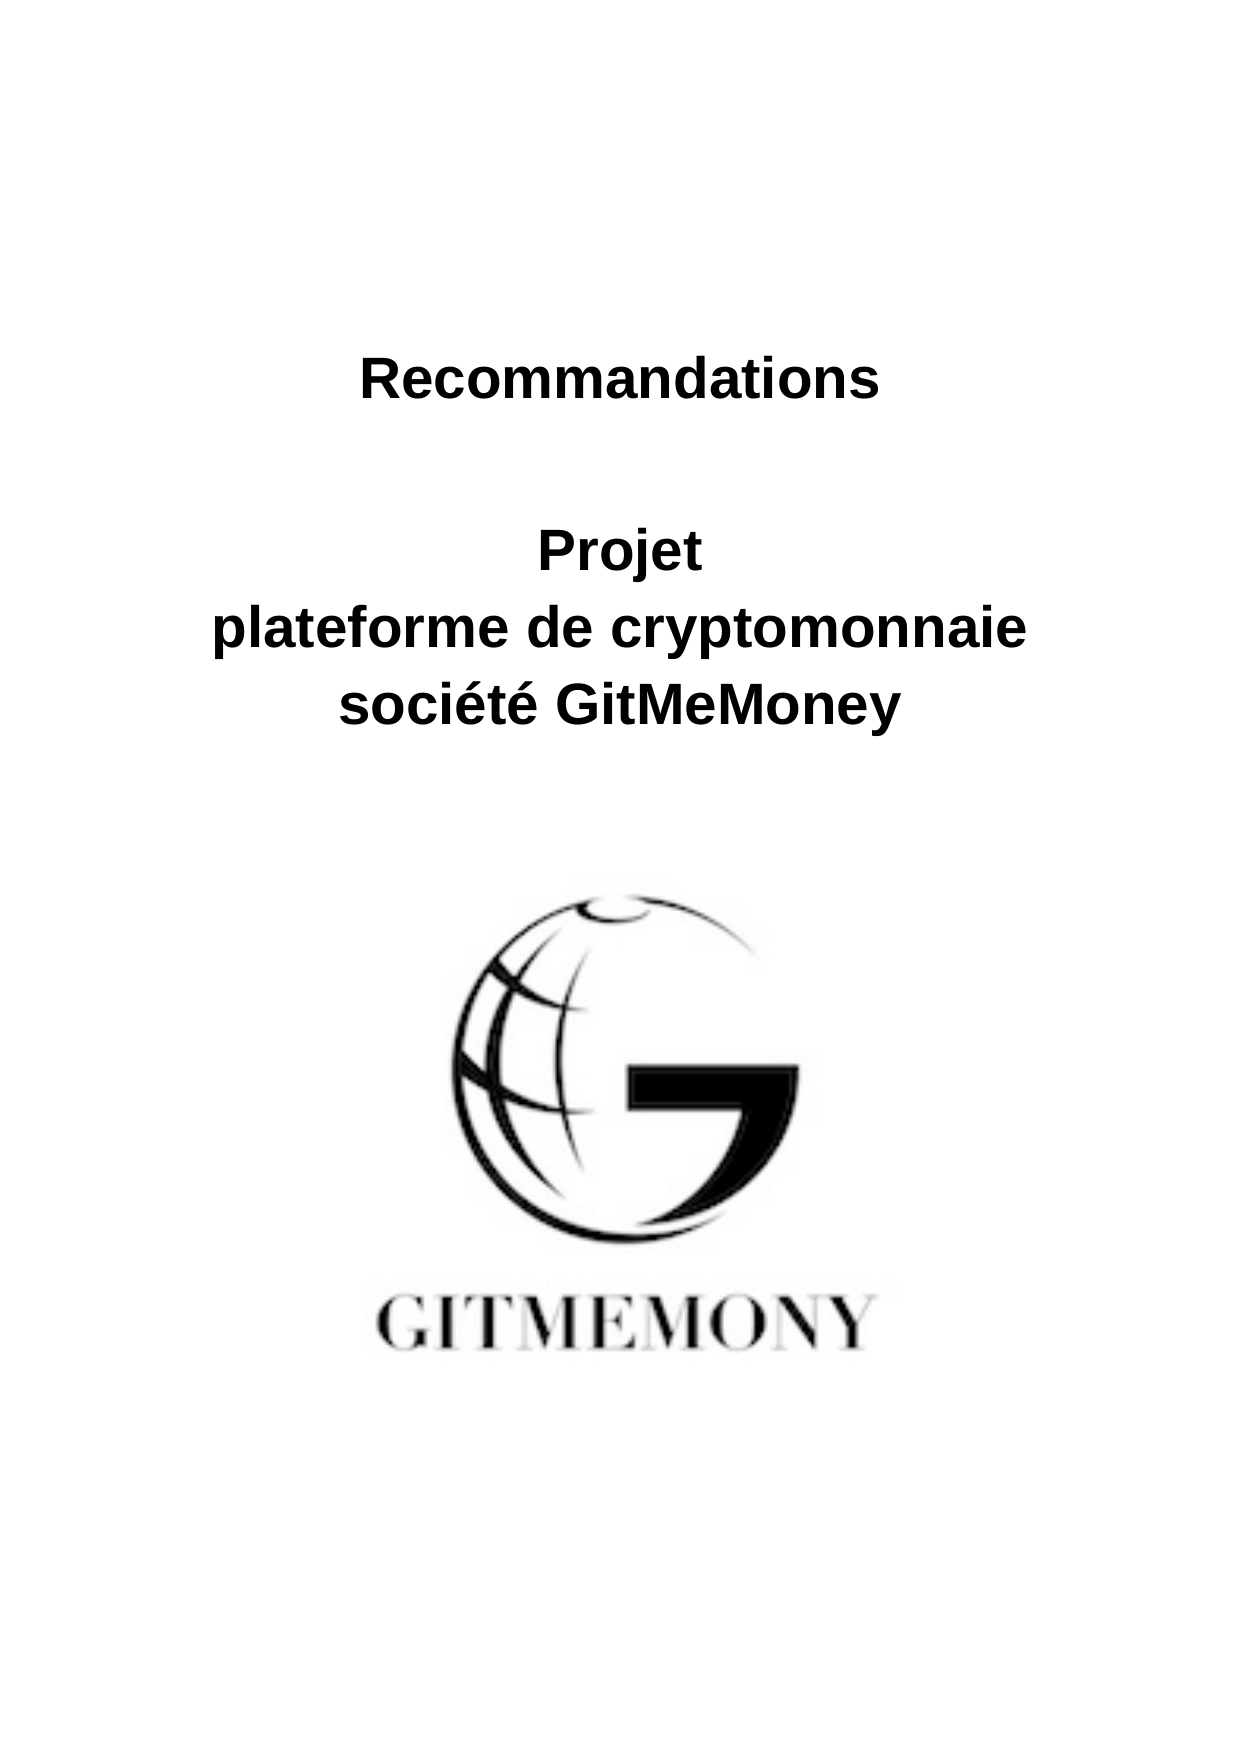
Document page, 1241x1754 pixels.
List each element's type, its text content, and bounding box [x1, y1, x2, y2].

text Projet plateforme de cryptomonnaie [118, 515, 1122, 659]
picture [242, 826, 998, 1462]
title Recommandations [118, 344, 1122, 411]
text société GitMeMoney [118, 669, 1122, 737]
